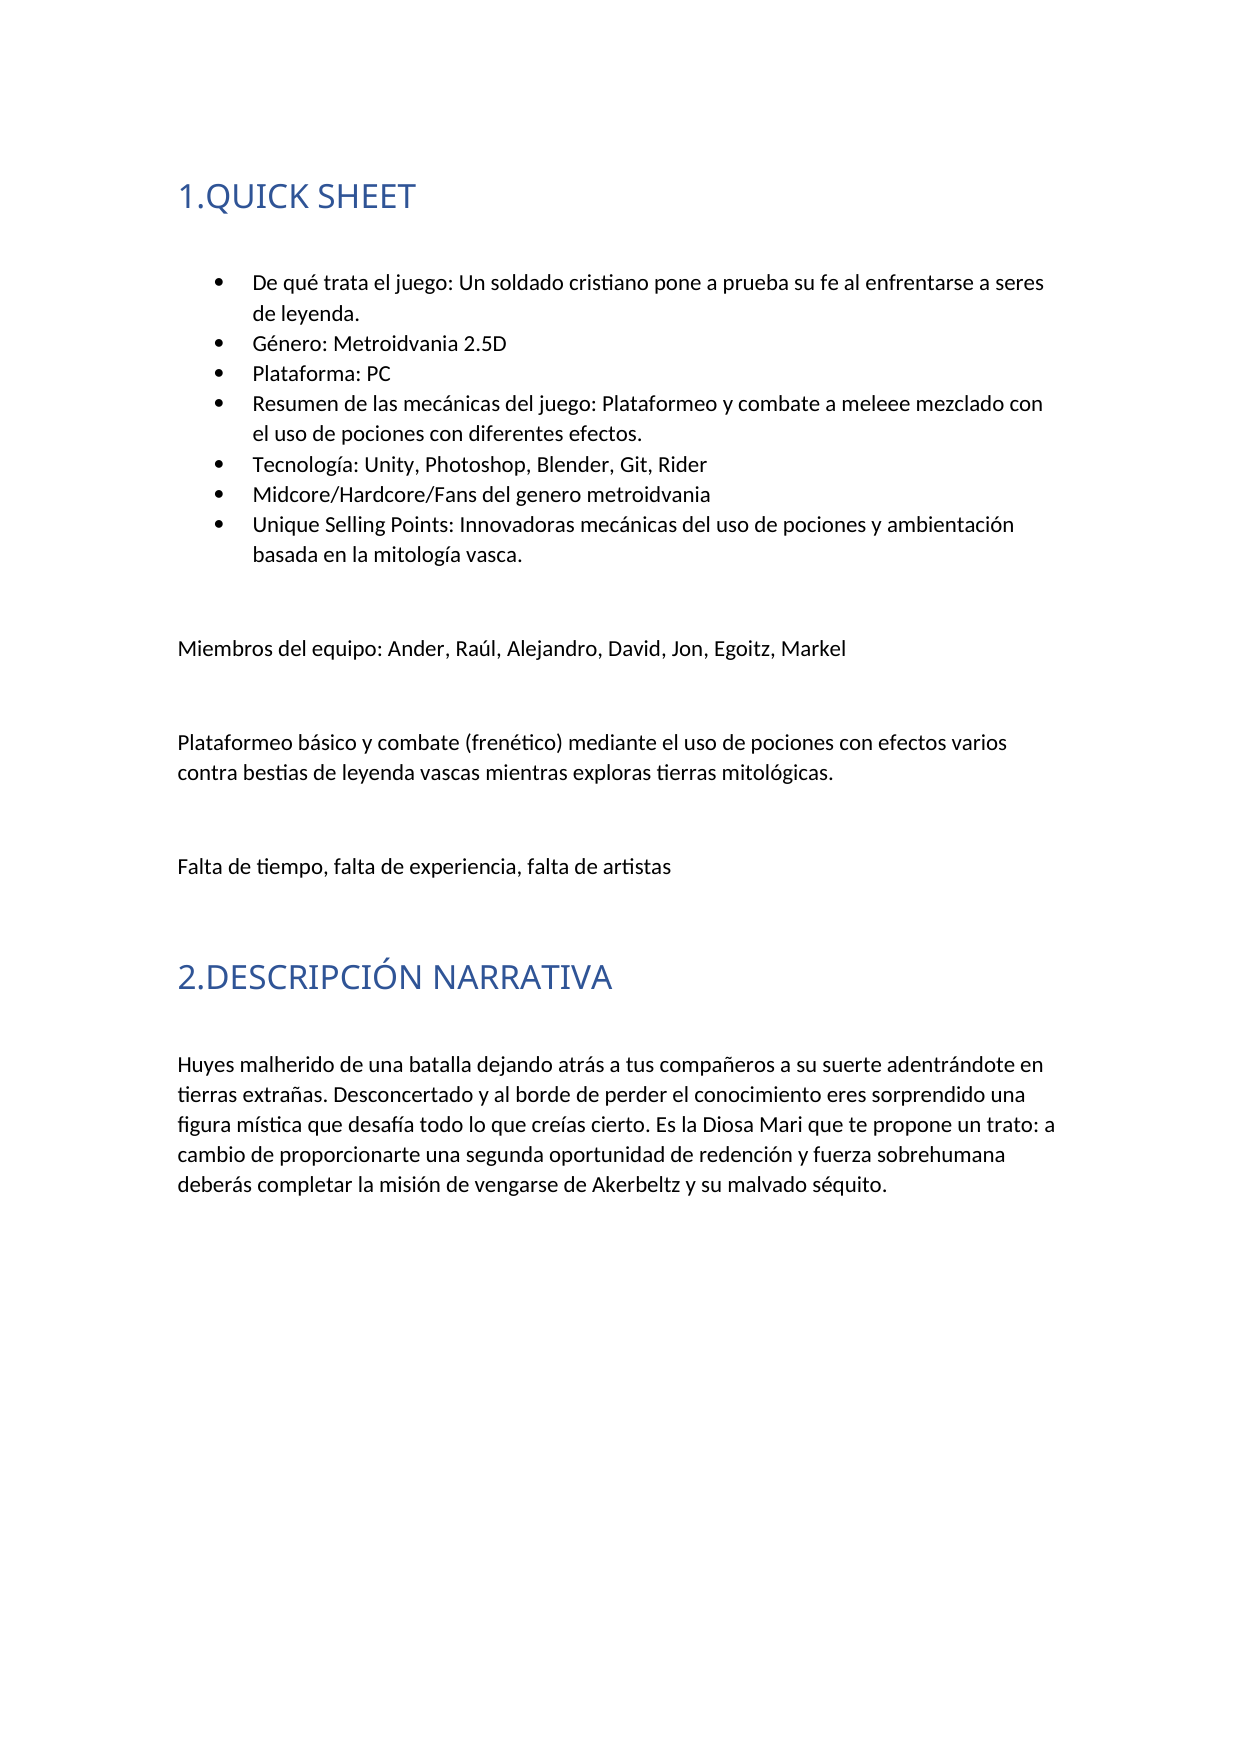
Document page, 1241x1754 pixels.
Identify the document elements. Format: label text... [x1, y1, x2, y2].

list Género: Metroidvania 2.5D [215, 329, 1063, 357]
text Plataformeo básico y combate (frenético) mediante el uso de pociones con efectos varios contra bestias de leyenda vascas mientras exploras tierras mitológicas. [177, 728, 1063, 786]
list Midcore/Hardcore/Fans del genero metroidvania [215, 480, 1063, 508]
text Miembros del equipo: Ander, Raúl, Alejandro, David, Jon, Egoitz, Markel [177, 634, 1063, 662]
list Tecnología: Unity, Photoshop, Blender, Git, Rider [215, 450, 1063, 478]
subtitle 1.QUICK SHEET [177, 173, 1063, 218]
list Plataforma: PC [215, 359, 1063, 387]
text Huyes malherido de una batalla dejando atrás a tus compañeros a su suerte adentrándote en tierras extrañas. Desconcertado y al borde de perder el conocimiento eres sorprendido una figura mística que desafía todo lo que creías cierto. Es la Diosa Mari que te propone un trato: a cambio de proporcionarte una segunda oportunidad de redención y fuerza sobrehumana deberás completar la misión de vengarse de Akerbeltz y su malvado séquito. [177, 1050, 1063, 1198]
list De qué trata el juego: Un soldado cristiano pone a prueba su fe al enfrentarse a seres de leyenda. [215, 268, 1063, 327]
subtitle 2.DESCRIPCIÓN NARRATIVA [177, 954, 1063, 999]
list Unique Selling Points: Innovadoras mecánicas del uso de pociones y ambientación basada en la mitología vasca. [215, 510, 1063, 568]
list Resumen de las mecánicas del juego: Plataformeo y combate a meleee mezclado con el uso de pociones con diferentes efectos. [215, 389, 1063, 447]
text Falta de tiempo, falta de experiencia, falta de artistas [177, 852, 1063, 880]
